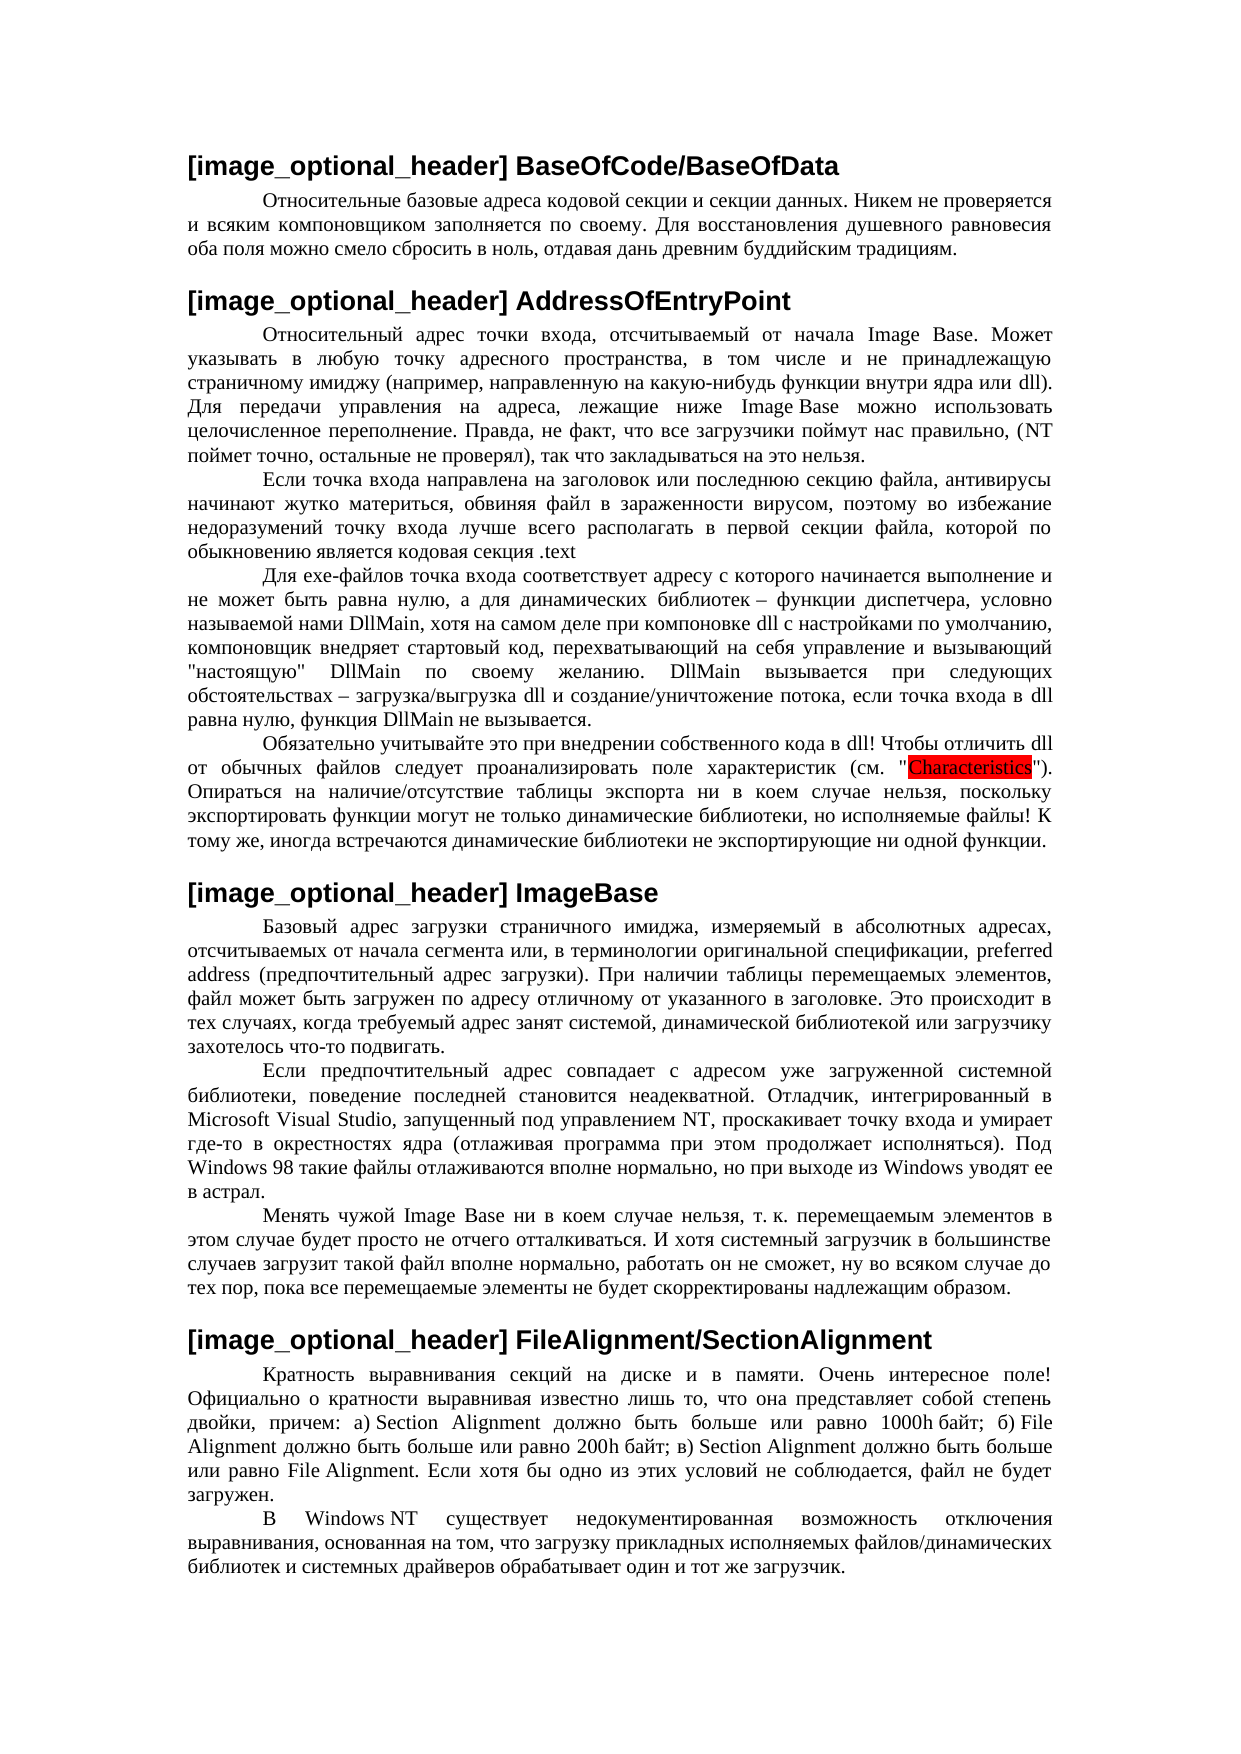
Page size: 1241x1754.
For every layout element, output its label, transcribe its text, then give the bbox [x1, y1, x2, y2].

text Если предпочтительный адрес совпадает с адресом уже загруженной системной библиотеки, поведение последней становится неадекватной. Отладчик, интегрированный в Microsoft Visual Studio, запущенный под управлением NT, проскакивает точку входа и умирает где-то в окрестностях ядра (отлаживая программа при этом продолжает исполняться). Под Windows 98 такие файлы отлаживаются вполне нормально, но при выходе из Windows уводят ее в астрал. [187, 1058, 1053, 1203]
text Менять чужой Image Base ни в коем случае нельзя, т. к. перемещаемым элементов в этом случае будет просто не отчего отталкиваться. И хотя системный загрузчик в большинстве случаев загрузит такой файл вполне нормально, работать он не сможет, ну во всяком случае до тех пор, пока все перемещаемые элементы не будет скорректированы надлежащим образом. [187, 1203, 1053, 1299]
text В Windows NT существует недокументированная возможность отключения выравнивания, основанная на том, что загрузку прикладных исполняемых файлов/динамических библиотек и системных драйверов обрабатывает один и тот же загрузчик. [187, 1506, 1053, 1578]
text Относительный адрес точки входа, отсчитываемый от начала Image Base. Может указывать в любую точку адресного пространства, в том числе и не принадлежащую страничному имиджу (например, направленную на какую-нибудь функции внутри ядра или dll). Для передачи управления на адреса, лежащие ниже Image Base можно использовать целочисленное переполнение. Правда, не факт, что все загрузчики поймут нас правильно, (NT поймет точно, остальные не проверял), так что закладываться на это нельзя. [187, 322, 1053, 467]
subtitle [image_optional_header] BaseOfCode/BaseOfData [187, 150, 1053, 181]
text Кратность выравнивания секций на диске и в памяти. Очень интересное поле! Официально о кратности выравнивая известно лишь то, что она представляет собой степень двойки, причем: а) Section Alignment должно быть больше или равно 1000h байт; б) File Alignment должно быть больше или равно 200h байт; в) Section Alignment должно быть больше или равно File Alignment. Если хотя бы одно из этих условий не соблюдается, файл не будет загружен. [187, 1362, 1053, 1506]
text Если точка входа направлена на заголовок или последнюю секцию файла, антивирусы начинают жутко материться, обвиняя файл в зараженности вирусом, поэтому во избежание недоразумений точку входа лучше всего располагать в первой секции файла, которой по обыкновению является кодовая секция .text [187, 467, 1053, 563]
text Для exe-файлов точка входа соответствует адресу с которого начинается выполнение и не может быть равна нулю, а для динамических библиотек – функции диспетчера, условно называемой нами DllMain, хотя на самом деле при компоновке dll с настройками по умолчанию, компоновщик внедряет стартовый код, перехватывающий на себя управление и вызывающий "настоящую" DllMain по своему желанию. DllMain вызывается при следующих обстоятельствах – загрузка/выгрузка dll и создание/уничтожение потока, если точка входа в dll равна нулю, функция DllMain не вызывается. [187, 563, 1053, 731]
subtitle [image_optional_header] FileAlignment/SectionAlignment [187, 1324, 1053, 1355]
text Обязательно учитывайте это при внедрении собственного кода в dll! Чтобы отличить dll от обычных файлов следует проанализировать поле характеристик (см. "Characteristics"). Опираться на наличие/отсутствие таблицы экспорта ни в коем случае нельзя, поскольку экспортировать функции могут не только динамические библиотеки, но исполняемые файлы! К тому же, иногда встречаются динамические библиотеки не экспортирующие ни одной функции. [187, 731, 1053, 852]
subtitle [image_optional_header] AddressOfEntryPoint [187, 285, 1053, 316]
text Относительные базовые адреса кодовой секции и секции данных. Никем не проверяется и всяким компоновщиком заполняется по своему. Для восстановления душевного равновесия оба поля можно смело сбросить в ноль, отдавая дань древним буддийским традициям. [187, 187, 1053, 260]
subtitle [image_optional_header] ImageBase [187, 877, 1053, 908]
text Базовый адрес загрузки страничного имиджа, измеряемый в абсолютных адресах, отсчитываемых от начала сегмента или, в терминологии оригинальной спецификации, preferred address (предпочтительный адрес загрузки). При наличии таблицы перемещаемых элементов, файл может быть загружен по адресу отличному от указанного в заголовке. Это происходит в тех случаях, когда требуемый адрес занят системой, динамической библиотекой или загрузчику захотелось что-то подвигать. [187, 914, 1053, 1058]
